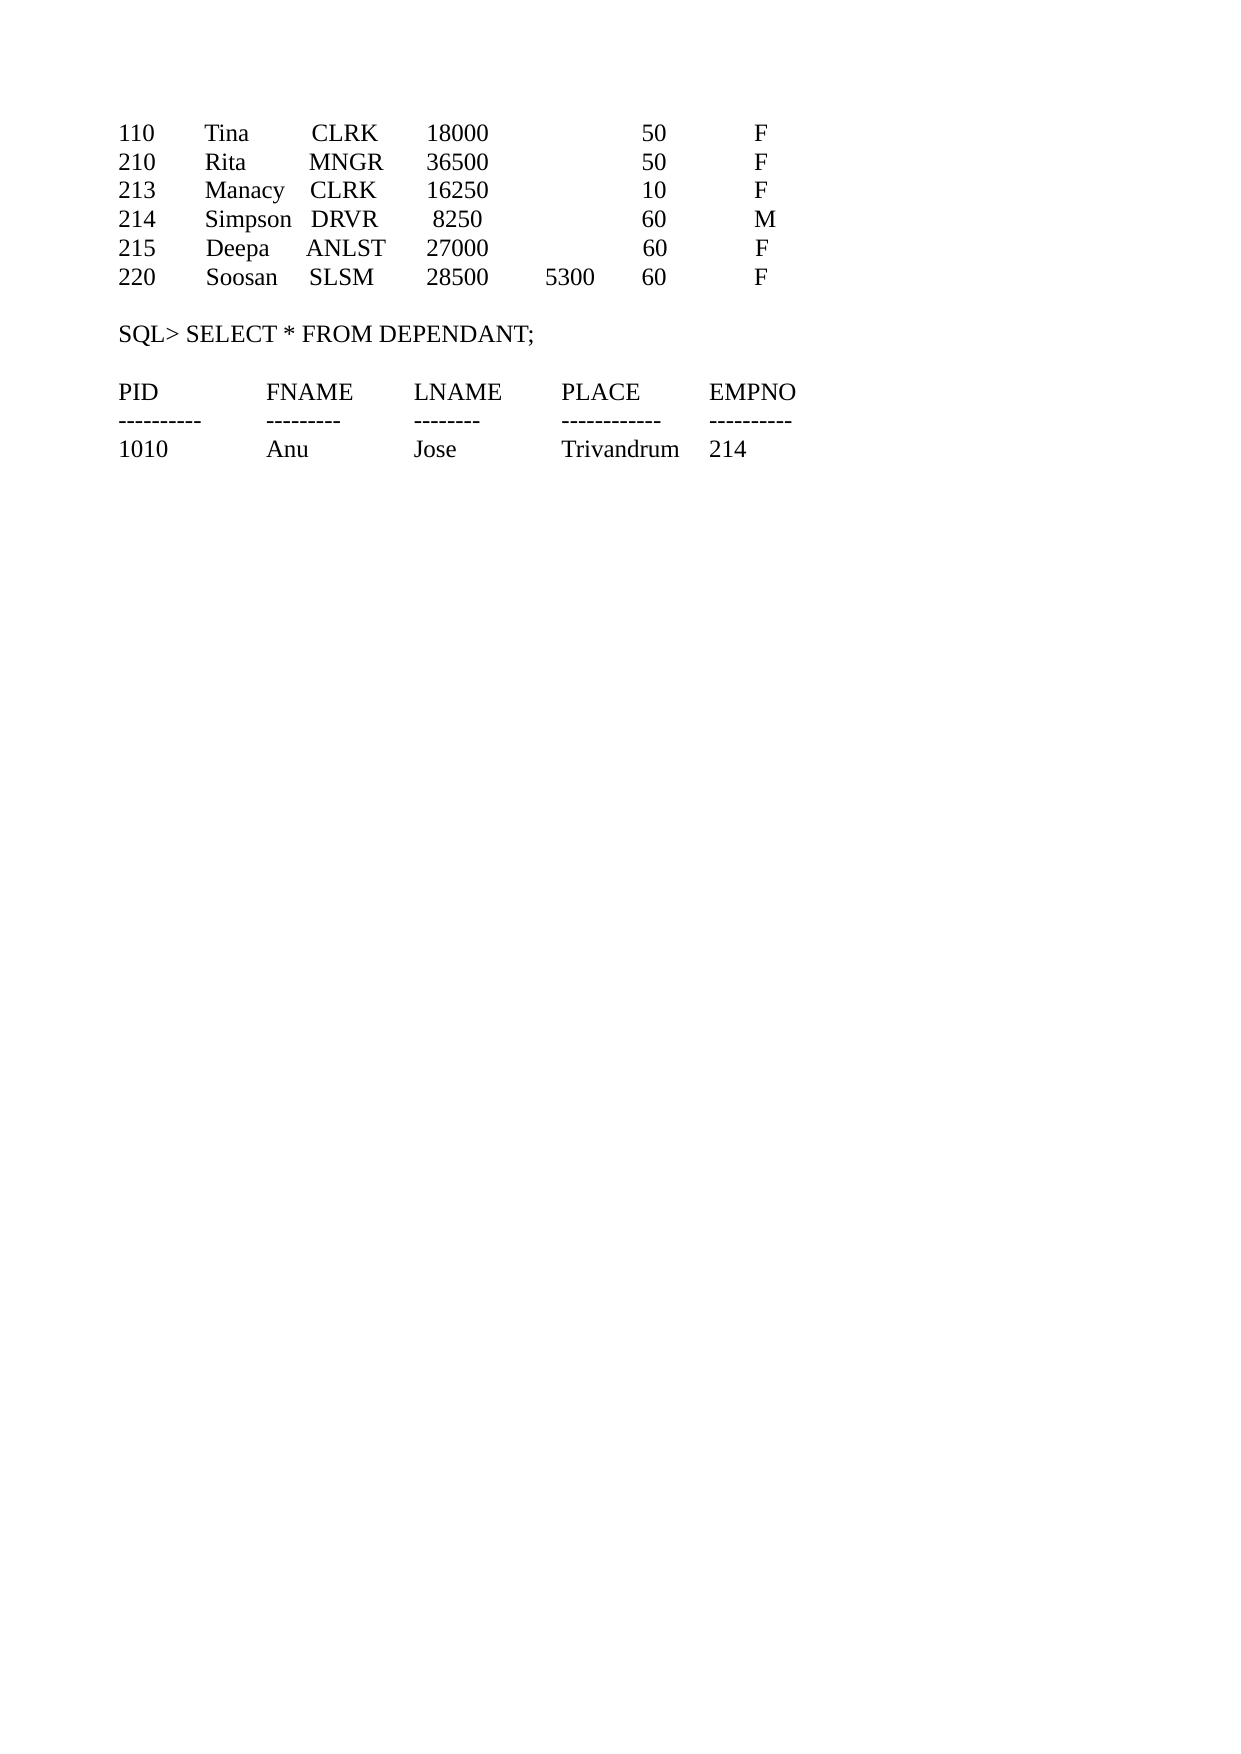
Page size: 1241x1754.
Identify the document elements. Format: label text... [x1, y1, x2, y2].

text SQL> SELECT * FROM DEPENDANT; [118, 319, 1122, 348]
text PID FNAME LNAME PLACE EMPNO [118, 377, 1122, 406]
text ---------- --------- -------- ------------ ---------- [118, 406, 1122, 434]
text 214 Simpson DRVR 8250 60 M [118, 204, 1122, 233]
text 1010 Anu Jose Trivandrum 214 [118, 434, 1122, 463]
text 210 Rita MNGR 36500 50 F [118, 147, 1122, 176]
text 215 Deepa ANLST 27000 60 F [118, 233, 1122, 262]
text 110 Tina CLRK 18000 50 F [118, 118, 1122, 147]
text 220 Soosan SLSM 28500 5300 60 F [118, 262, 1122, 291]
text 213 Manacy CLRK 16250 10 F [118, 176, 1122, 204]
